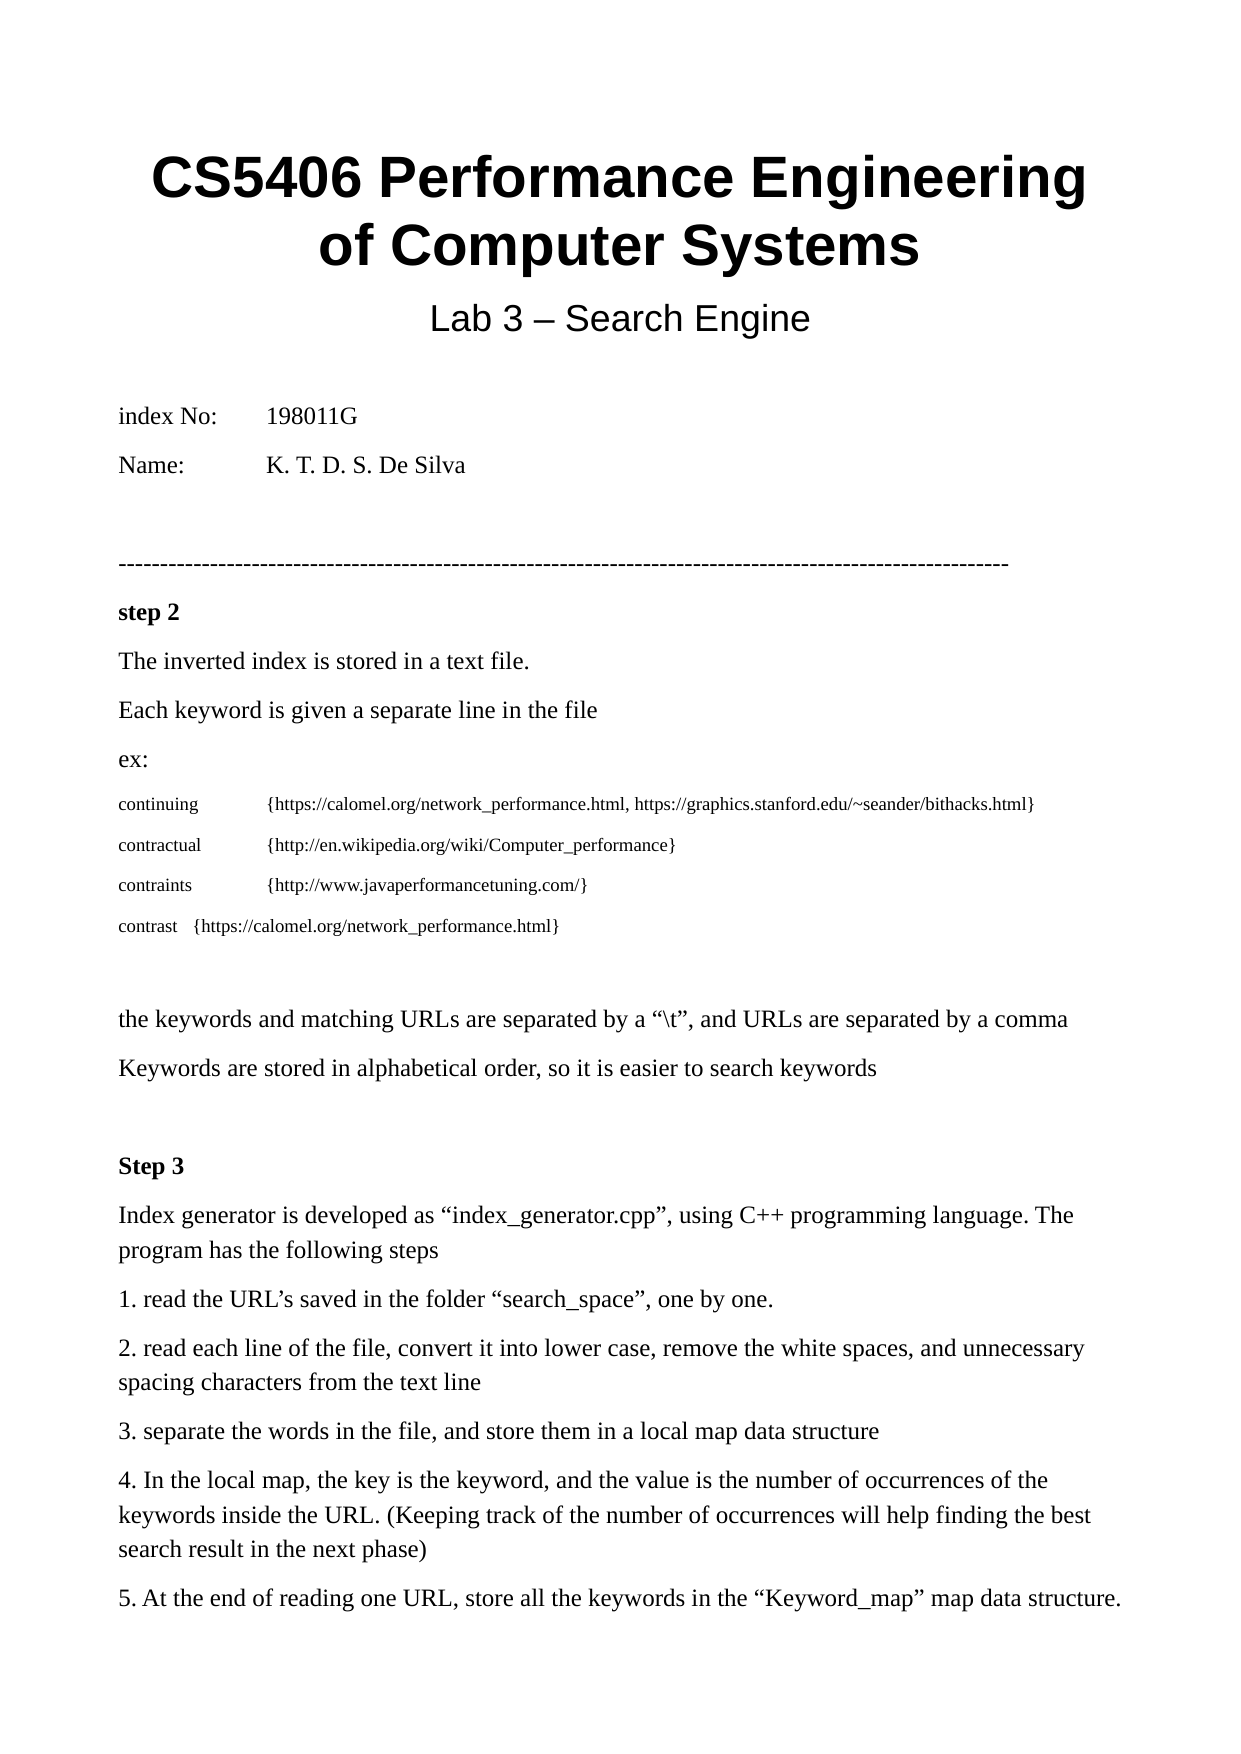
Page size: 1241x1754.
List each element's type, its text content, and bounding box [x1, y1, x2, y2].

text 3. separate the words in the file, and store them in a local map data structure [118, 1416, 1122, 1445]
text 1. read the URL’s saved in the folder “search_space”, one by one. [118, 1284, 1122, 1312]
subtitle Lab 3 – Search Engine [118, 296, 1122, 339]
text contraints {http://www.javaperformancetuning.com/} [118, 874, 1122, 896]
text The inverted index is stored in a text file. [118, 646, 1122, 675]
text Name: K. T. D. S. De Silva [118, 450, 1122, 478]
text ----------------------------------------------------------------------------------------------------------- [118, 548, 1122, 577]
text Step 3 [118, 1151, 1122, 1180]
text Each keyword is given a separate line in the file [118, 695, 1122, 724]
text step 2 [118, 597, 1122, 626]
text Keywords are stored in alphabetical order, so it is easier to search keywords [118, 1053, 1122, 1082]
text 5. At the end of reading one URL, store all the keywords in the “Keyword_map” map data structure. [118, 1583, 1122, 1612]
title CS5406 Performance Engineering of Computer Systems [118, 143, 1122, 277]
text index No: 198011G [118, 401, 1122, 429]
text contrast {https://calomel.org/network_performance.html} [118, 914, 1122, 936]
text 2. read each line of the file, convert it into lower case, remove the white spaces, and unnecessary spacing characters from the text line [118, 1333, 1122, 1396]
text continuing {https://calomel.org/network_performance.html, https://graphics.stanford.edu/~seander/bithacks.html} [118, 793, 1122, 815]
text 4. In the local map, the key is the keyword, and the value is the number of occurrences of the keywords inside the URL. (Keeping track of the number of occurrences will help finding the best search result in the next phase) [118, 1465, 1122, 1563]
text contractual {http://en.wikipedia.org/wiki/Computer_performance} [118, 834, 1122, 855]
text ex: [118, 744, 1122, 773]
text the keywords and matching URLs are separated by a “\t”, and URLs are separated by a comma [118, 1004, 1122, 1033]
text Index generator is developed as “index_generator.cpp”, using C++ programming language. The program has the following steps [118, 1200, 1122, 1263]
